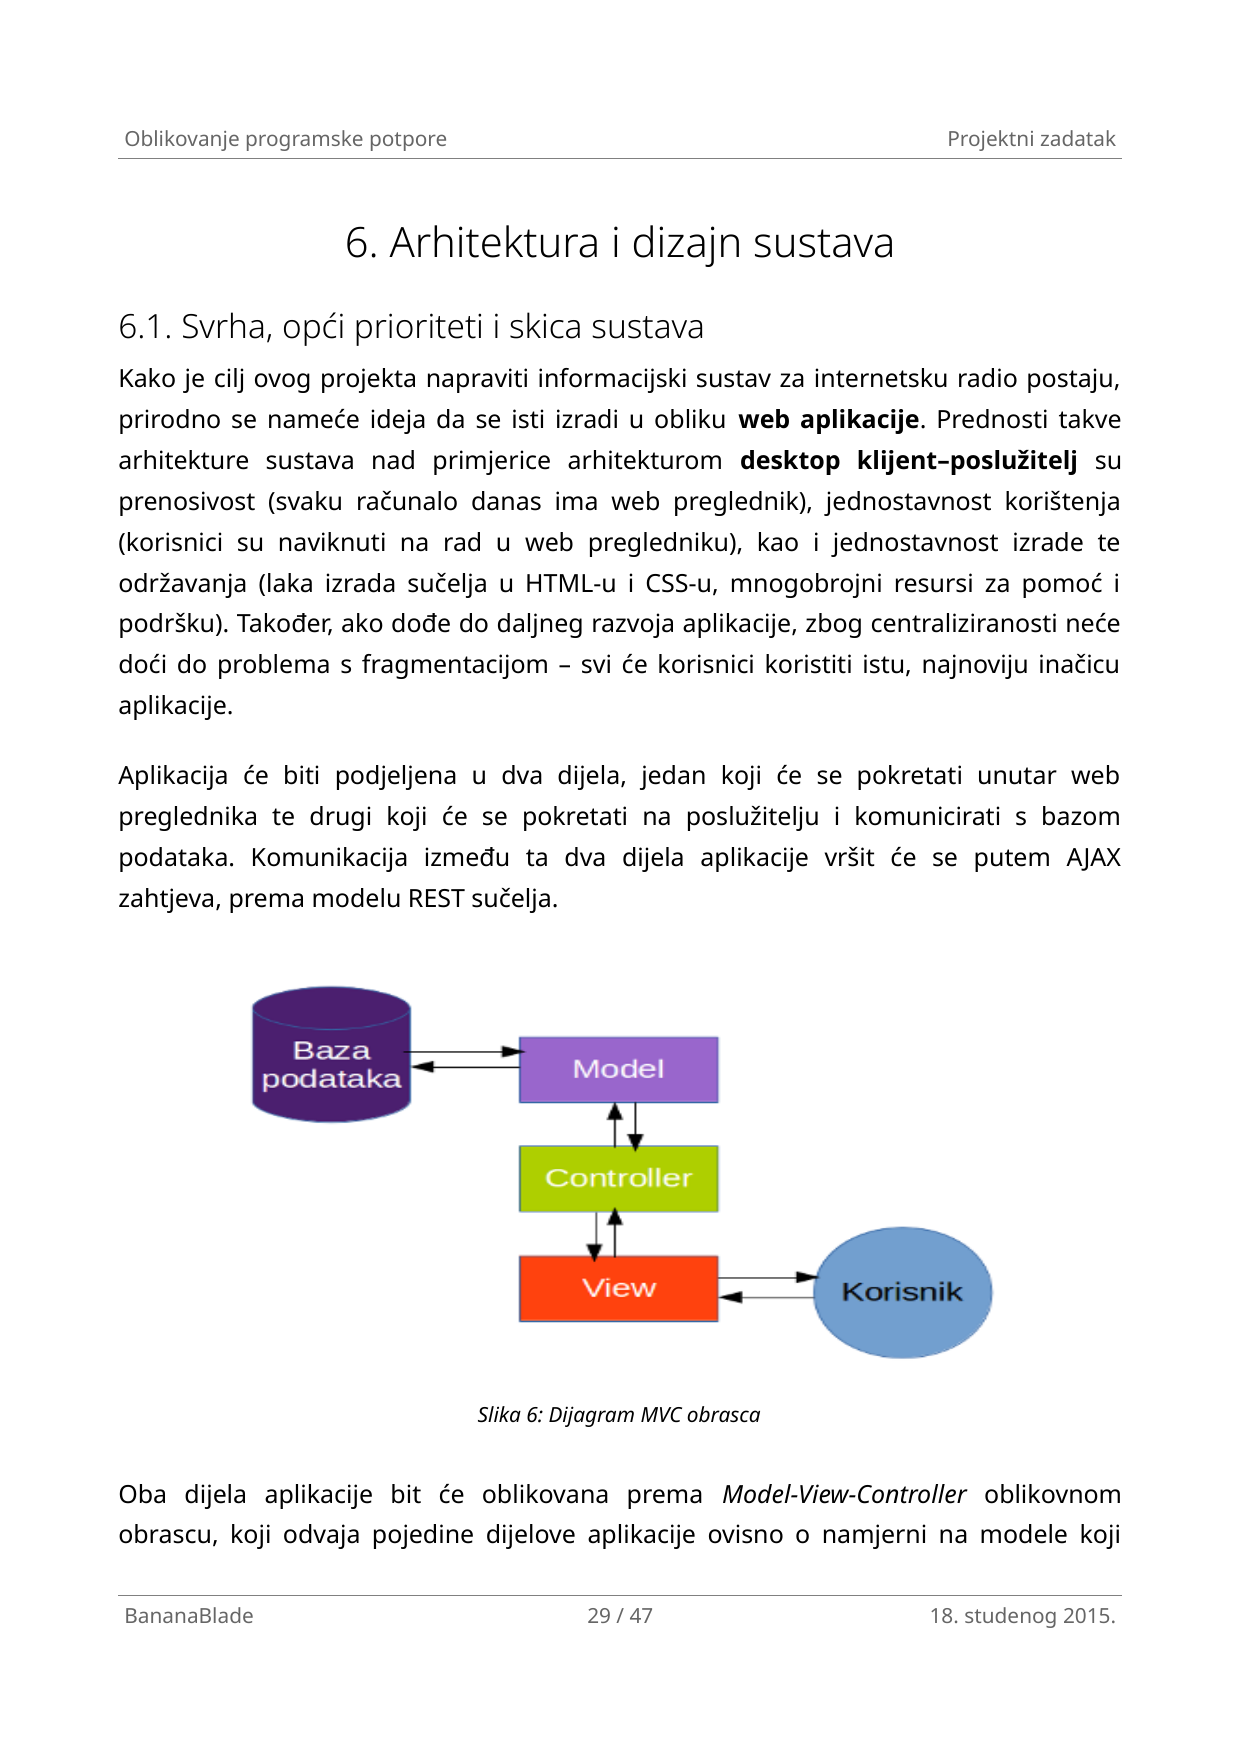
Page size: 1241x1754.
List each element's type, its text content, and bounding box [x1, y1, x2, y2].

text Aplikacija će biti podjeljena u dva dijela, jedan koji će se pokretati unutar web preglednika te drugi koji će se pokretati na poslužitelju i komunicirati s bazom podataka. Komunikacija između ta dva dijela aplikacije vršit će se putem AJAX zahtjeva, prema modelu REST sučelja. [118, 758, 1122, 914]
text Slika 6: Dijagram MVC obrasca [221, 1401, 1019, 1429]
text Oba dijela aplikacije bit će oblikovana prema Model-View-Controller oblikovnom obrascu, koji odvaja pojedine dijelove aplikacije ovisno o namjerni na modele koji [118, 951, 1122, 1551]
subtitle 6.1. Svrha, opći prioriteti i skica sustava [118, 303, 1122, 348]
text Kako je cilj ovog projekta napraviti informacijski sustav za internetsku radio postaju, prirodno se nameće ideja da se isti izradi u obliku web aplikacije. Prednosti takve arhitekture sustava nad primjerice arhitekturom desktop klijent–poslužitelj su prenosivost (svaku računalo danas ima web preglednik), jednostavnost korištenja (korisnici su naviknuti na rad u web pregledniku), kao i jednostavnost izrade te održavanja (laka izrada sučelja u HTML-u i CSS-u, mnogobrojni resursi za pomoć i podršku). Također, ako dođe do daljneg razvoja aplikacije, zbog centraliziranosti neće doći do problema s fragmentacijom – svi će korisnici koristiti istu, najnoviju inačicu aplikacije. [118, 361, 1122, 722]
picture [201, 963, 1039, 1401]
subtitle 6. Arhitektura i dizajn sustava [118, 213, 1122, 270]
